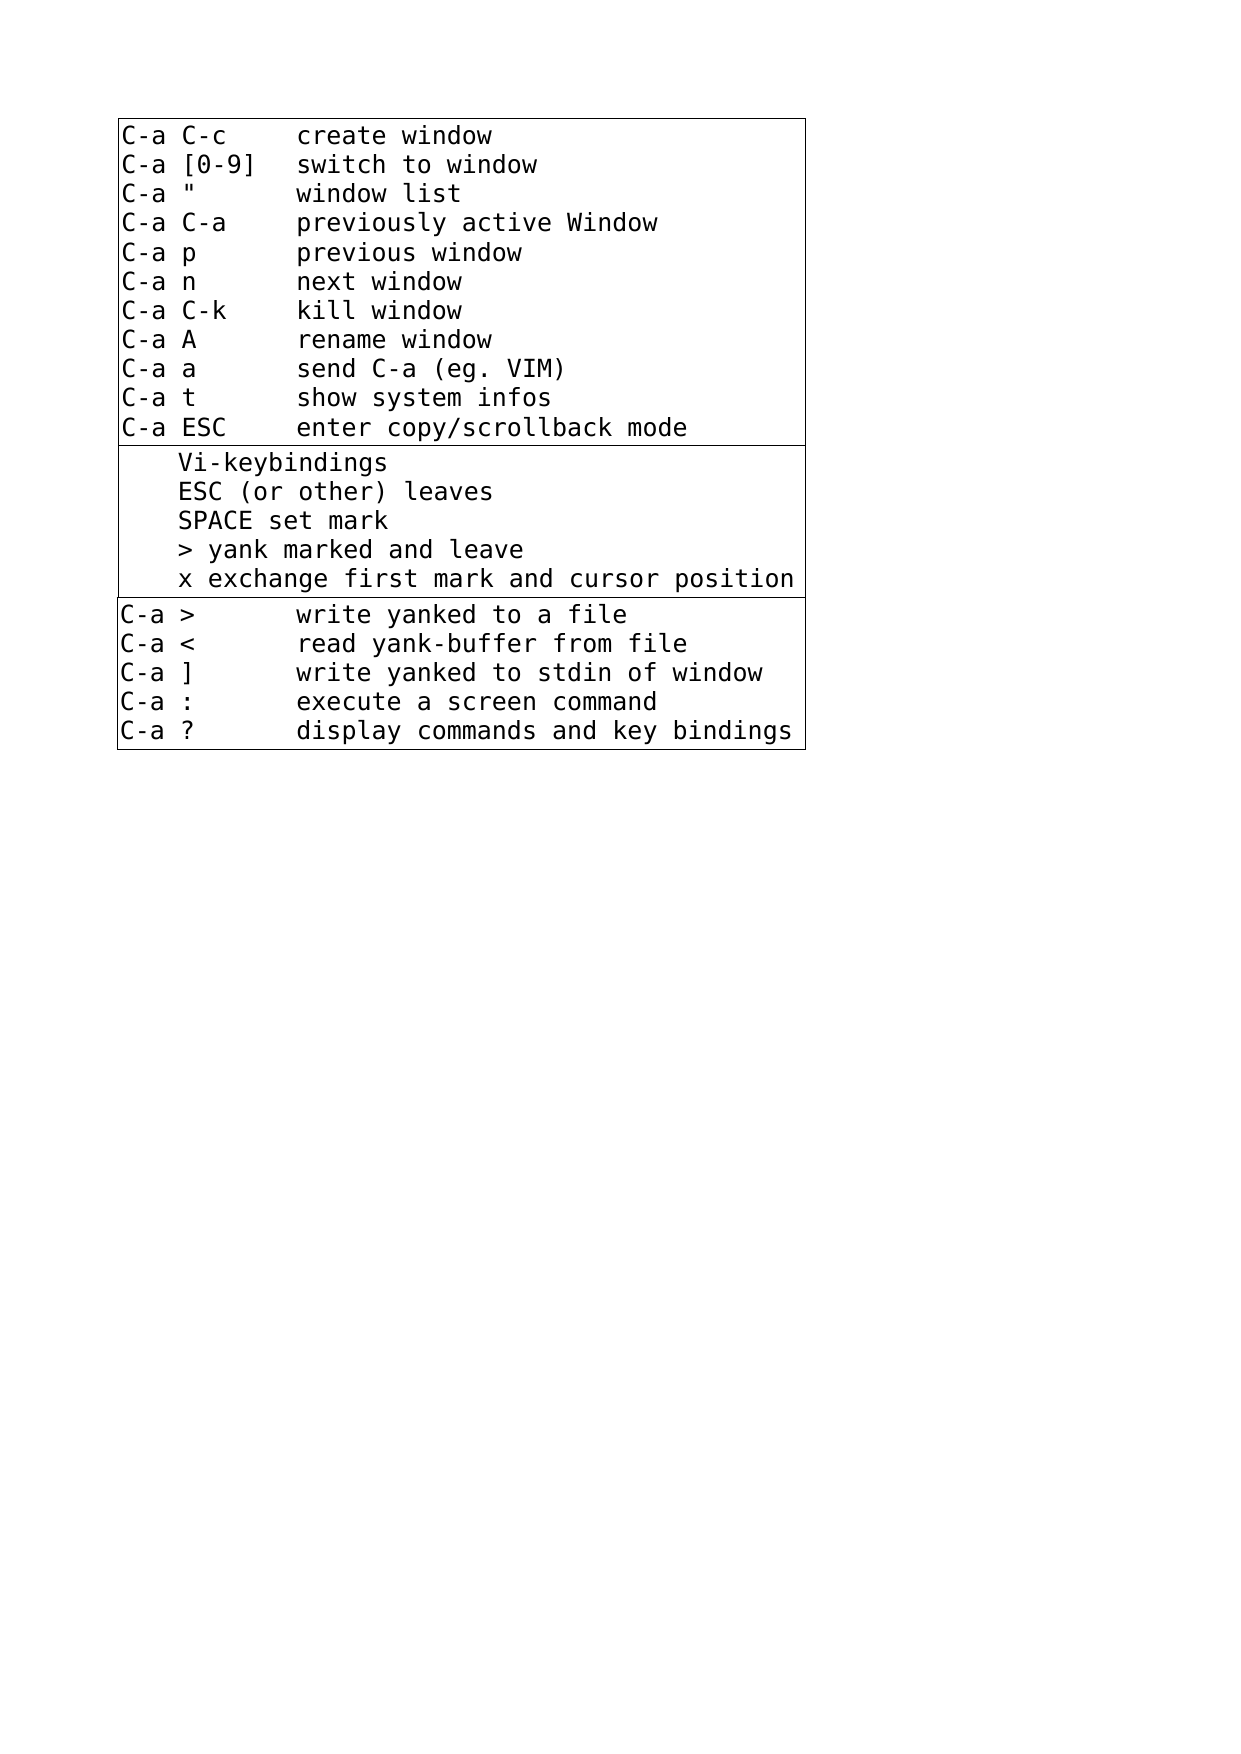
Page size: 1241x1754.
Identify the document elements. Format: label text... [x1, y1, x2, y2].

text Vi-keybindings [119, 446, 805, 474]
text C-a ESC enter copy/scrollback mode [119, 410, 805, 445]
text C-a n next window [119, 264, 805, 293]
text C-a ] write yanked to stdin of window [118, 655, 805, 684]
text C-a : execute a screen command [118, 684, 805, 713]
text C-a C-a previously active Window [119, 206, 805, 235]
text C-a A rename window [119, 322, 805, 351]
text ESC (or other) leaves [119, 474, 805, 503]
text C-a C-k kill window [119, 293, 805, 322]
text SPACE set mark [119, 503, 805, 532]
text C-a ? display commands and key bindings [118, 713, 805, 749]
text C-a > write yanked to a file [118, 598, 805, 626]
text C-a p previous window [119, 235, 805, 264]
text x exchange first mark and cursor position [119, 562, 805, 597]
text > yank marked and leave [119, 532, 805, 562]
text C-a t show system infos [119, 381, 805, 410]
text C-a [0-9] switch to window [119, 147, 805, 176]
text C-a a send C-a (eg. VIM) [119, 351, 805, 381]
text C-a < read yank-buffer from file [118, 626, 805, 655]
text C-a C-c create window [119, 119, 805, 147]
text C-a " window list [119, 176, 805, 206]
